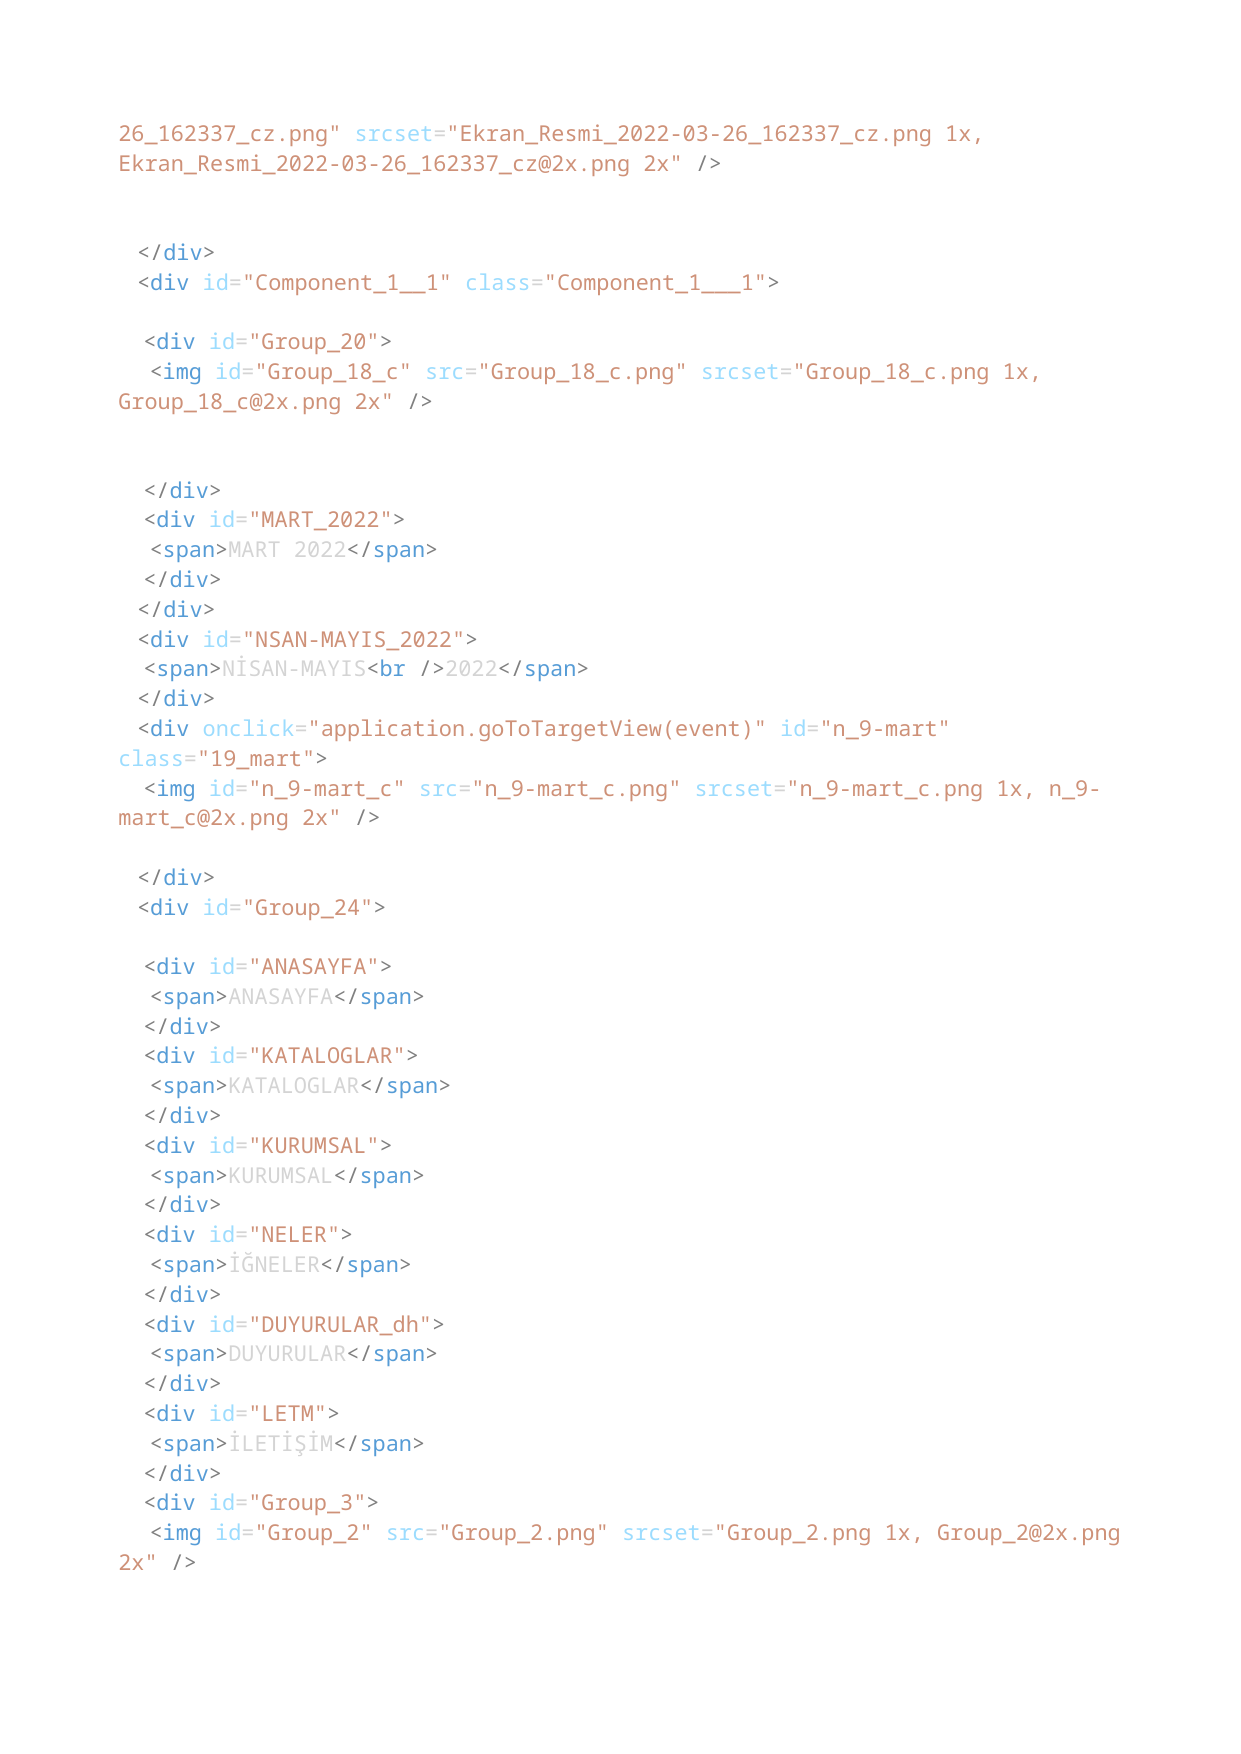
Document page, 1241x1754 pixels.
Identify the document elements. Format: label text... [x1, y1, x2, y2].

text <span>DUYURULAR</span> [118, 1338, 1122, 1368]
text </div> [118, 1100, 1122, 1130]
text <span>İĞNELER</span> [118, 1249, 1122, 1279]
text </div> [118, 1011, 1122, 1041]
text <div id="NELER"> [118, 1219, 1122, 1249]
text <span>İLETİŞİM</span> [118, 1428, 1122, 1458]
text <span>ANASAYFA</span> [118, 981, 1122, 1011]
text </div> [118, 475, 1122, 504]
text </div> [118, 564, 1122, 594]
text <div id="NSAN-MAYIS_2022"> [118, 624, 1122, 653]
text <span>KURUMSAL</span> [118, 1160, 1122, 1189]
text <div id="DUYURULAR_dh"> [118, 1309, 1122, 1338]
text </div> [118, 237, 1122, 267]
text <div id="LETM"> [118, 1398, 1122, 1428]
text <div onclick="application.goToTargetView(event)" id="n_9-mart" class="19_mart"> [118, 713, 1122, 773]
text <div id="Group_3"> [118, 1487, 1122, 1517]
text <img id="Group_18_c" src="Group_18_c.png" srcset="Group_18_c.png 1x, Group_18_c@2x.png 2x" /> [118, 356, 1122, 416]
text <div id="Group_20"> [118, 326, 1122, 356]
text <div id="MART_2022"> [118, 504, 1122, 534]
text </div> [118, 1458, 1122, 1487]
text <span>MART 2022</span> [118, 534, 1122, 564]
text </div> [118, 1189, 1122, 1219]
text </div> [118, 594, 1122, 624]
text 26_162337_cz.png" srcset="Ekran_Resmi_2022-03-26_162337_cz.png 1x, Ekran_Resmi_2022-03-26_162337_cz@2x.png 2x" /> [118, 118, 1122, 178]
text </div> [118, 683, 1122, 713]
text <img id="n_9-mart_c" src="n_9-mart_c.png" srcset="n_9-mart_c.png 1x, n_9-mart_c@2x.png 2x" /> [118, 773, 1122, 832]
text </div> [118, 862, 1122, 892]
text <div id="KATALOGLAR"> [118, 1041, 1122, 1070]
text <div id="ANASAYFA"> [118, 951, 1122, 981]
text </div> [118, 1279, 1122, 1309]
text <div id="Component_1__1" class="Component_1___1"> [118, 267, 1122, 296]
text <img id="Group_2" src="Group_2.png" srcset="Group_2.png 1x, Group_2@2x.png 2x" /> [118, 1517, 1122, 1577]
text <span>KATALOGLAR</span> [118, 1070, 1122, 1100]
text <div id="Group_24"> [118, 892, 1122, 921]
text <span>NİSAN-MAYIS<br />2022</span> [118, 653, 1122, 683]
text <div id="KURUMSAL"> [118, 1130, 1122, 1160]
text </div> [118, 1368, 1122, 1398]
